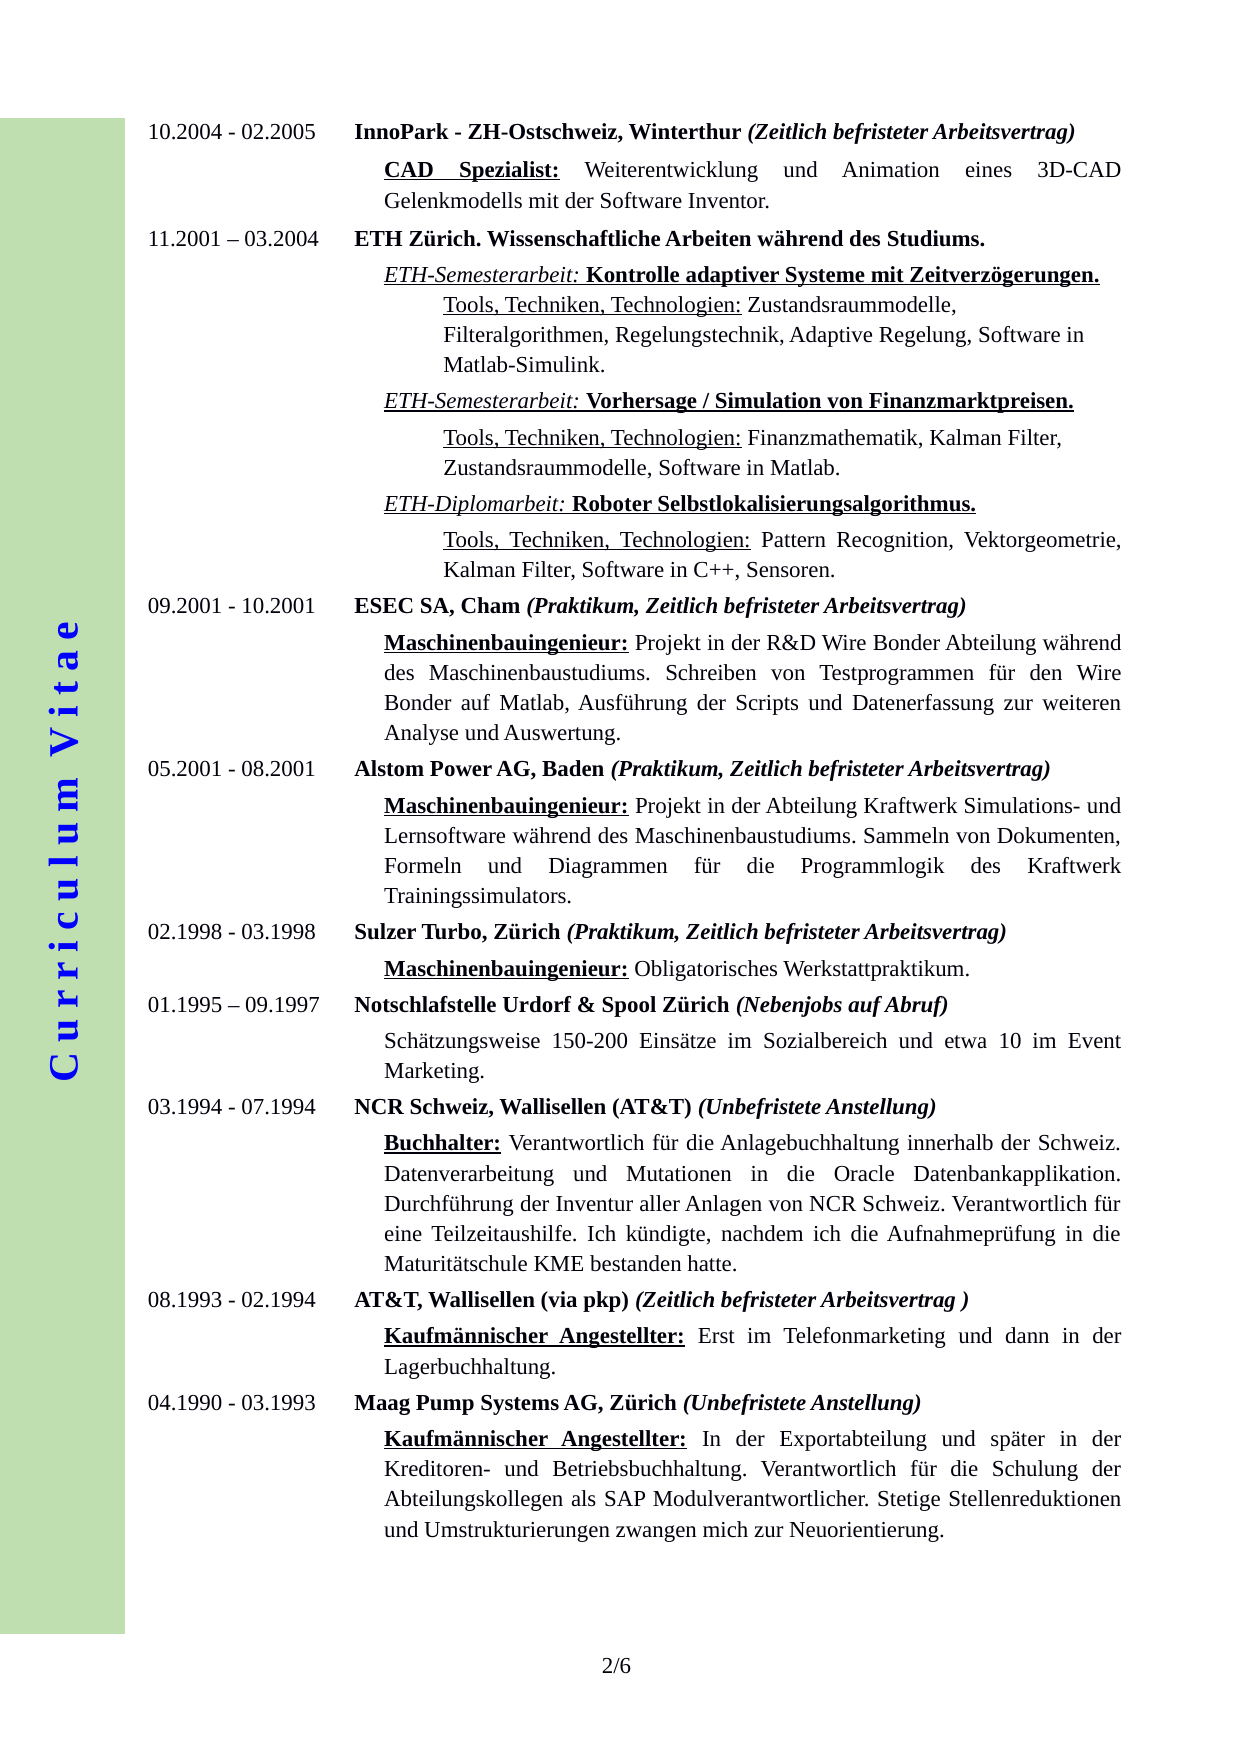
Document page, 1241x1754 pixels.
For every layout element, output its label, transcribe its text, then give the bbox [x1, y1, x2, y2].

text 01.1995 – 09.1997 Notschlafstelle Urdorf & Spool Zürich (Nebenjobs auf Abruf) [148, 991, 1122, 1017]
text Maschinenbauingenieur: Obligatorisches Werkstattpraktikum. [384, 954, 1122, 981]
text 11.2001 – 03.2004 ETH Zürich. Wissenschaftliche Arbeiten während des Studiums. [148, 225, 1122, 251]
text 02.1998 - 03.1998 Sulzer Turbo, Zürich (Praktikum, Zeitlich befristeter Arbeitsvertrag) [148, 918, 1122, 945]
text Tools, Techniken, Technologien: Finanzmathematik, Kalman Filter, Zustandsraummodelle, Software in Matlab. [384, 424, 1122, 480]
text ETH-Diplomarbeit: Roboter Selbstlokalisierungsalgorithmus. [384, 490, 1122, 516]
text Kaufmännischer Angestellter: In der Exportabteilung und später in der Kreditoren- und Betriebsbuchhaltung. Verantwortlich für die Schulung der Abteilungskollegen als SAP Modulverantwortlicher. Stetige Stellenreduktionen und Umstrukturierungen zwangen mich zur Neuorientierung. [384, 1425, 1122, 1542]
text 03.1994 - 07.1994 NCR Schweiz, Wallisellen (AT&T) (Unbefristete Anstellung) [148, 1093, 1122, 1119]
text ETH-Semesterarbeit: Vorhersage / Simulation von Finanzmarktpreisen. [384, 388, 1122, 414]
text Maschinenbauingenieur: Projekt in der R&D Wire Bonder Abteilung während des Maschinenbaustudiums. Schreiben von Testprogrammen für den Wire Bonder auf Matlab, Ausführung der Scripts und Datenerfassung zur weiteren Analyse und Auswertung. [384, 629, 1122, 746]
text C u r r i c u l u m V i t a e [9, 611, 116, 1083]
text Schätzungsweise 150-200 Einsätze im Sozialbereich und etwa 10 im Event Marketing. [384, 1027, 1122, 1083]
text Buchhalter: Verantwortlich für die Anlagebuchhaltung innerhalb der Schweiz. Datenverarbeitung und Mutationen in die Oracle Datenbankapplikation. Durchführung der Inventur aller Anlagen von NCR Schweiz. Verantwortlich für eine Teilzeitaushilfe. Ich kündigte, nachdem ich die Aufnahmeprüfung in die Maturitätschule KME bestanden hatte. [384, 1129, 1122, 1277]
text 10.2004 - 02.2005 InnoPark - ZH-Ostschweiz, Winterthur (Zeitlich befristeter Arbeitsvertrag) [148, 118, 1122, 144]
text Kaufmännischer Angestellter: Erst im Telefonmarketing und dann in der Lagerbuchhaltung. [384, 1322, 1122, 1379]
text 04.1990 - 03.1993 Maag Pump Systems AG, Zürich (Unbefristete Anstellung) [148, 1389, 1122, 1415]
text Maschinenbauingenieur: Projekt in der Abteilung Kraftwerk Simulations- und Lernsoftware während des Maschinenbaustudiums. Sammeln von Dokumenten, Formeln und Diagrammen für die Programmlogik des Kraftwerk Trainingssimulators. [384, 792, 1122, 909]
text Tools, Techniken, Technologien: Pattern Recognition, Vektorgeometrie, Kalman Filter, Software in C++, Sensoren. [443, 526, 1122, 583]
text 05.2001 - 08.2001 Alstom Power AG, Baden (Praktikum, Zeitlich befristeter Arbeitsvertrag) [148, 756, 1122, 782]
text 09.2001 - 10.2001 ESEC SA, Cham (Praktikum, Zeitlich befristeter Arbeitsvertrag) [148, 593, 1122, 619]
text ETH-Semesterarbeit: Kontrolle adaptiver Systeme mit Zeitverzögerungen. Tools, Techniken, Technologien: Zustandsraummodelle, Filteralgorithmen, Regelungstechnik, Adaptive Regelung, Software in Matlab-Simulink. [384, 261, 1122, 378]
text 08.1993 - 02.1994 AT&T, Wallisellen (via pkp) (Zeitlich befristeter Arbeitsvertrag ) [148, 1286, 1122, 1313]
text CAD Spezialist: Weiterentwicklung und Animation eines 3D-CAD Gelenkmodells mit der Software Inventor. [384, 156, 1122, 213]
